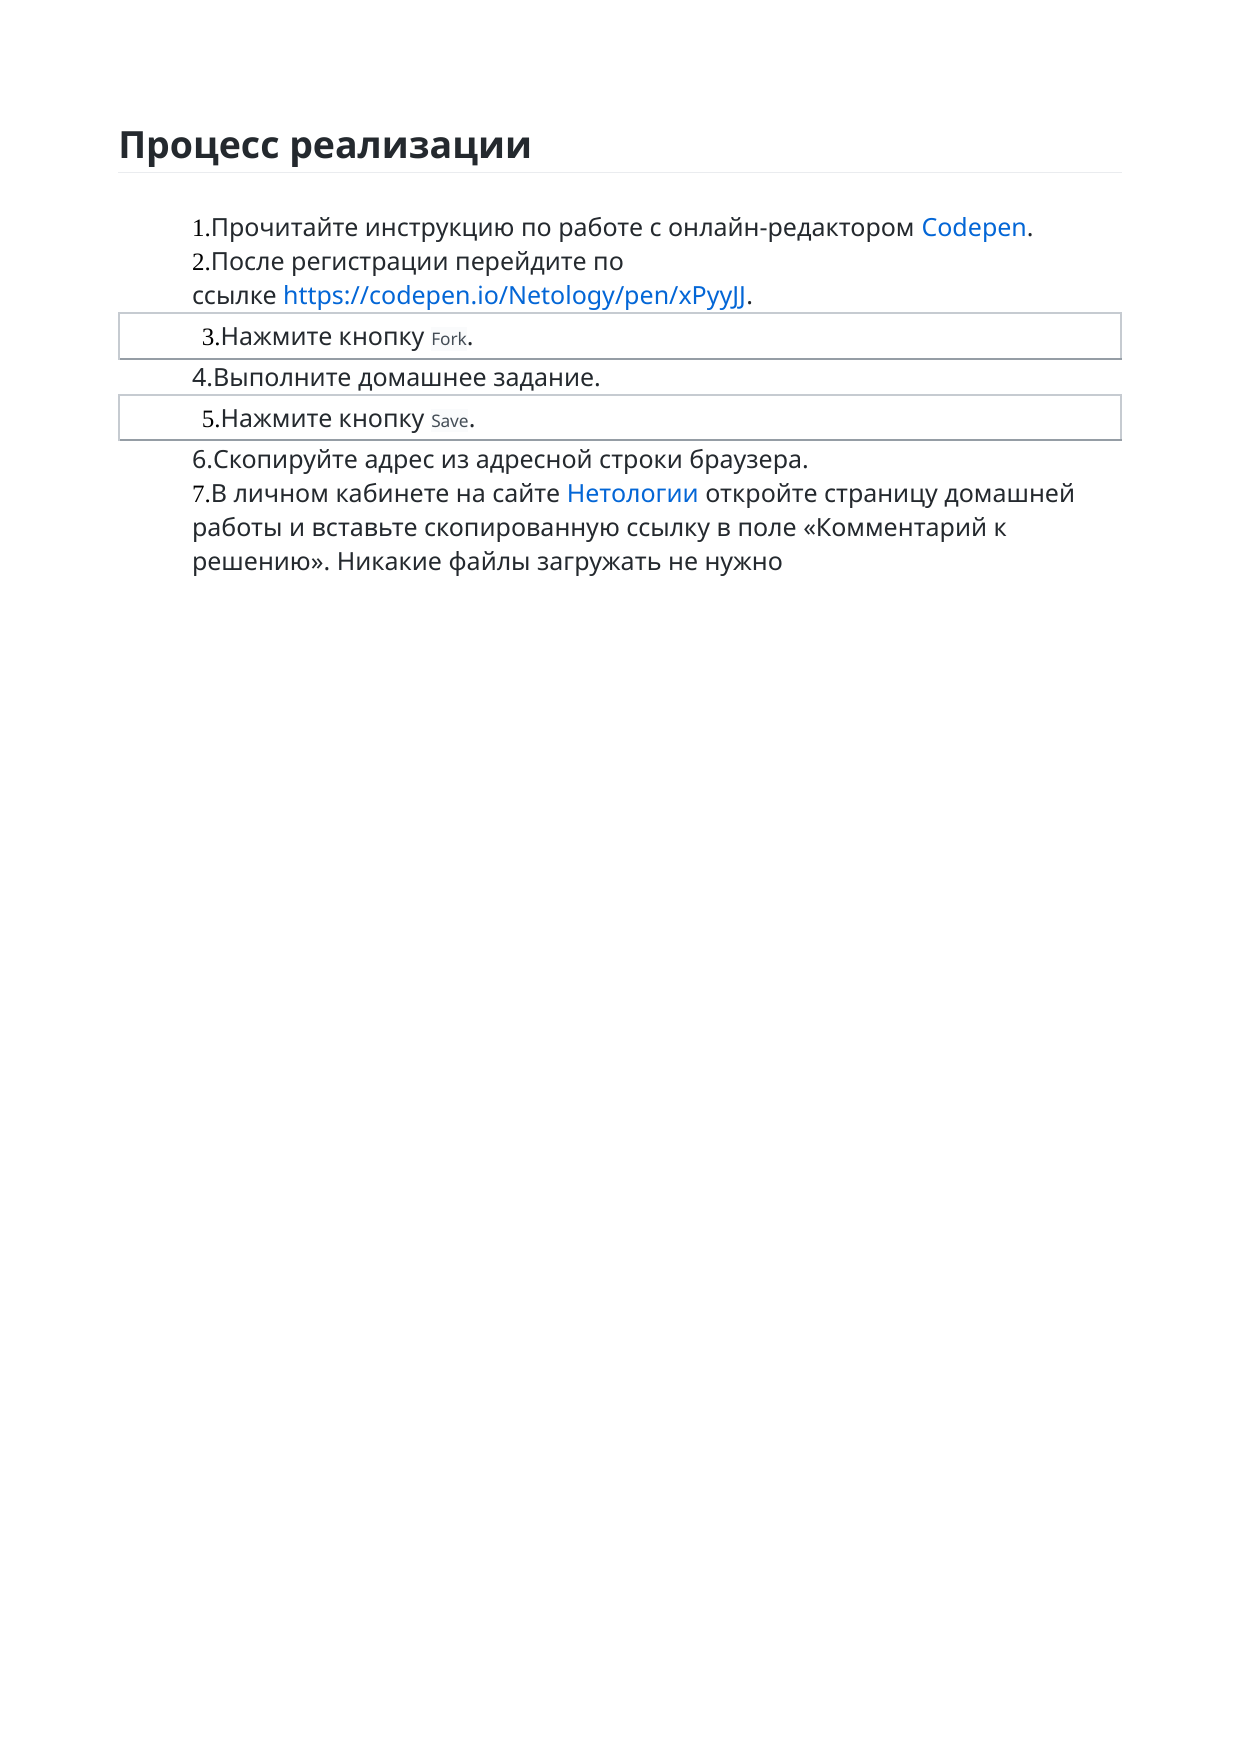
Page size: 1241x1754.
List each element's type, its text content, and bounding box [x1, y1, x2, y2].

list Выполните домашнее задание. [118, 360, 1122, 394]
list Нажмите кнопку Save. [120, 396, 1120, 439]
subtitle Процесс реализации [118, 118, 1122, 172]
list Скопируйте адрес из адресной строки браузера. [118, 441, 1122, 475]
list Нажмите кнопку Fork. [120, 314, 1120, 358]
list Прочитайте инструкцию по работе с онлайн-редактором Codepen. [118, 210, 1122, 244]
list После регистрации перейдите по ссылке https://codepen.io/Netology/pen/xPyyJJ. [118, 244, 1122, 312]
list В личном кабинете на сайте Нетологии откройте страницу домашней работы и вставьте скопированную ссылку в поле «Комментарий к решению». Никакие файлы загружать не нужно [118, 475, 1122, 578]
